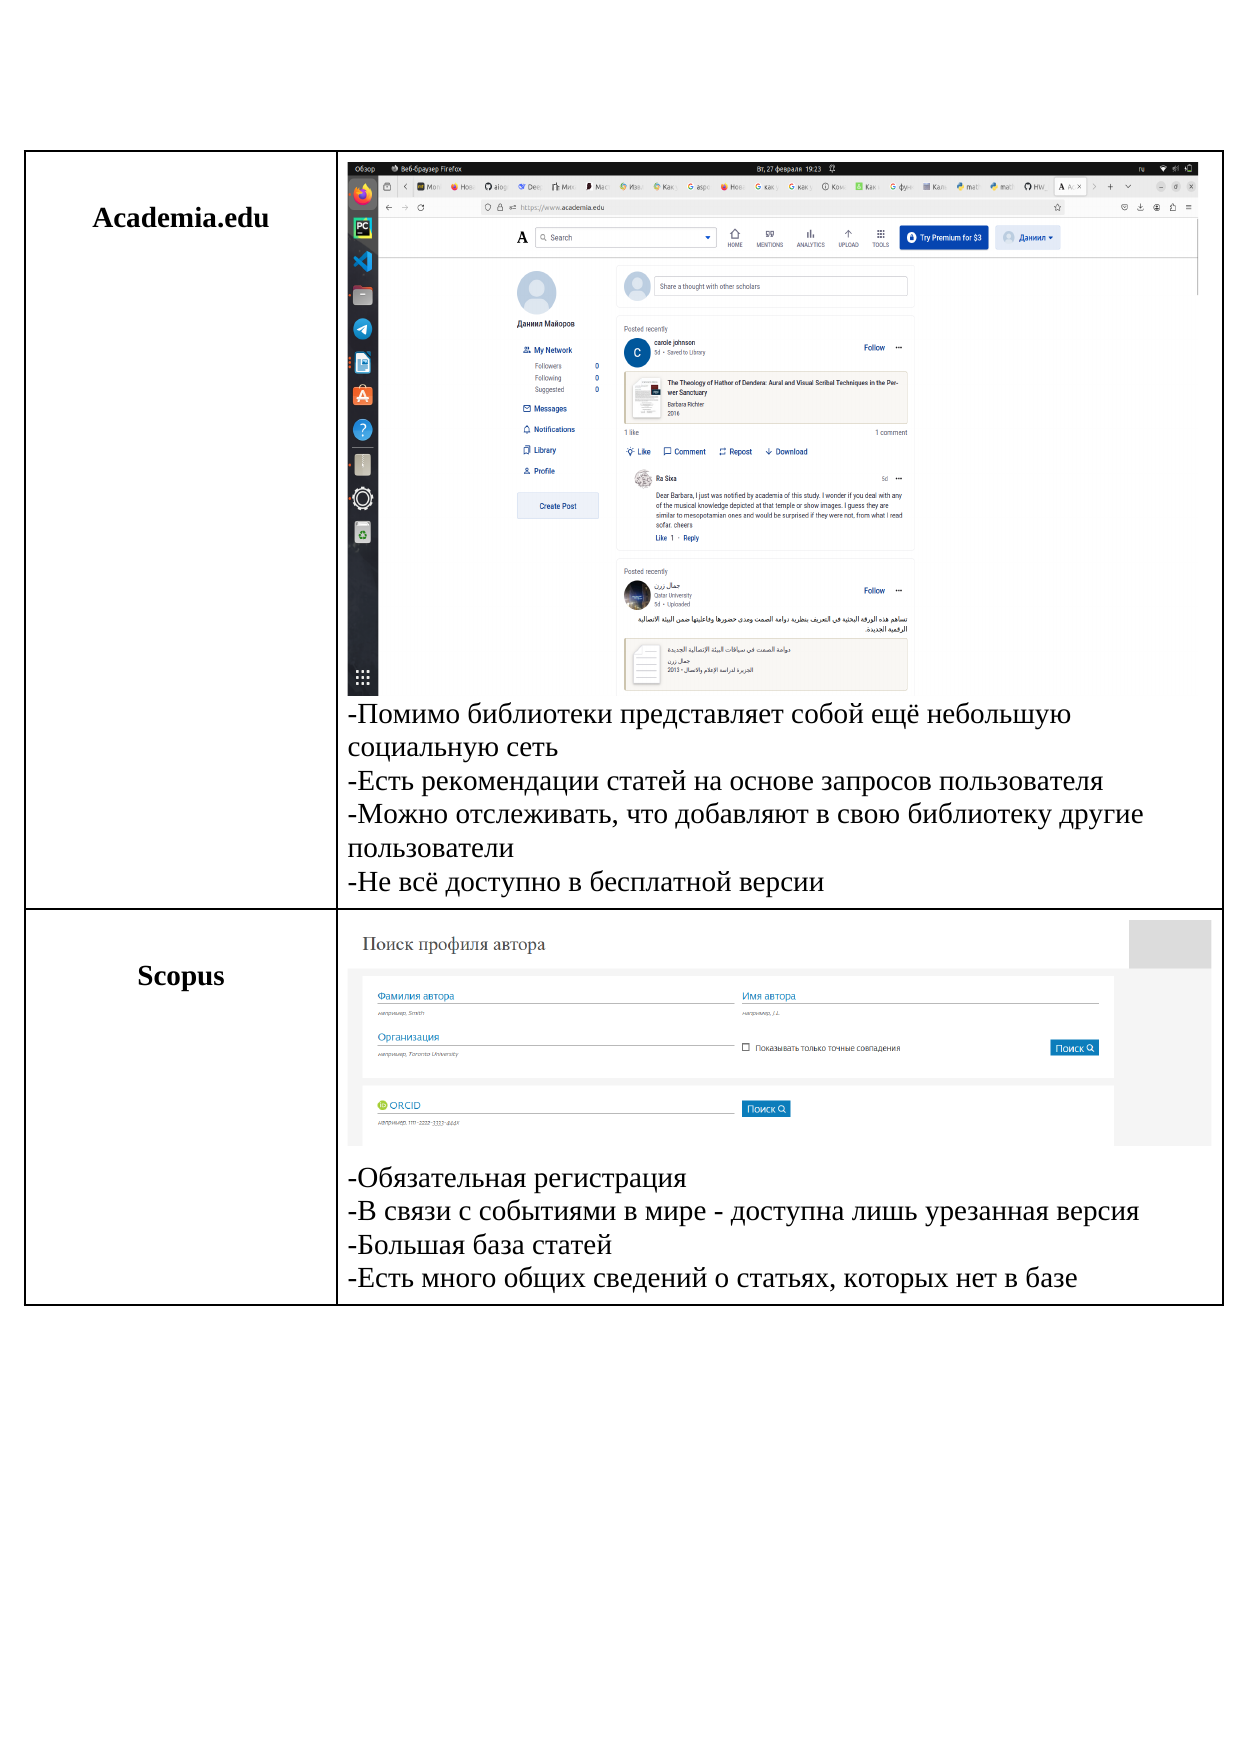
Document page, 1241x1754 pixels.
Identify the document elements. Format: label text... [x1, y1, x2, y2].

table_cell -Помимо библиотеки представляет собой ещё небольшую социальную сеть -Есть рекомендации статей на основе запросов пользователя -Можно отслеживать, что добавляют в свою библиотеку другие пользователи -Не всё доступно в бесплатной версии [338, 152, 1222, 908]
picture [347, 920, 1212, 1160]
picture [347, 162, 1199, 696]
table_cell -Обязательная регистрация -В связи с событиями в мире - доступна лишь урезанная версия -Большая база статей -Есть много общих сведений о статьях, которых нет в базе [338, 910, 1222, 1304]
table_cell Scopus [26, 910, 336, 1304]
table_cell Academia.edu [26, 152, 336, 908]
